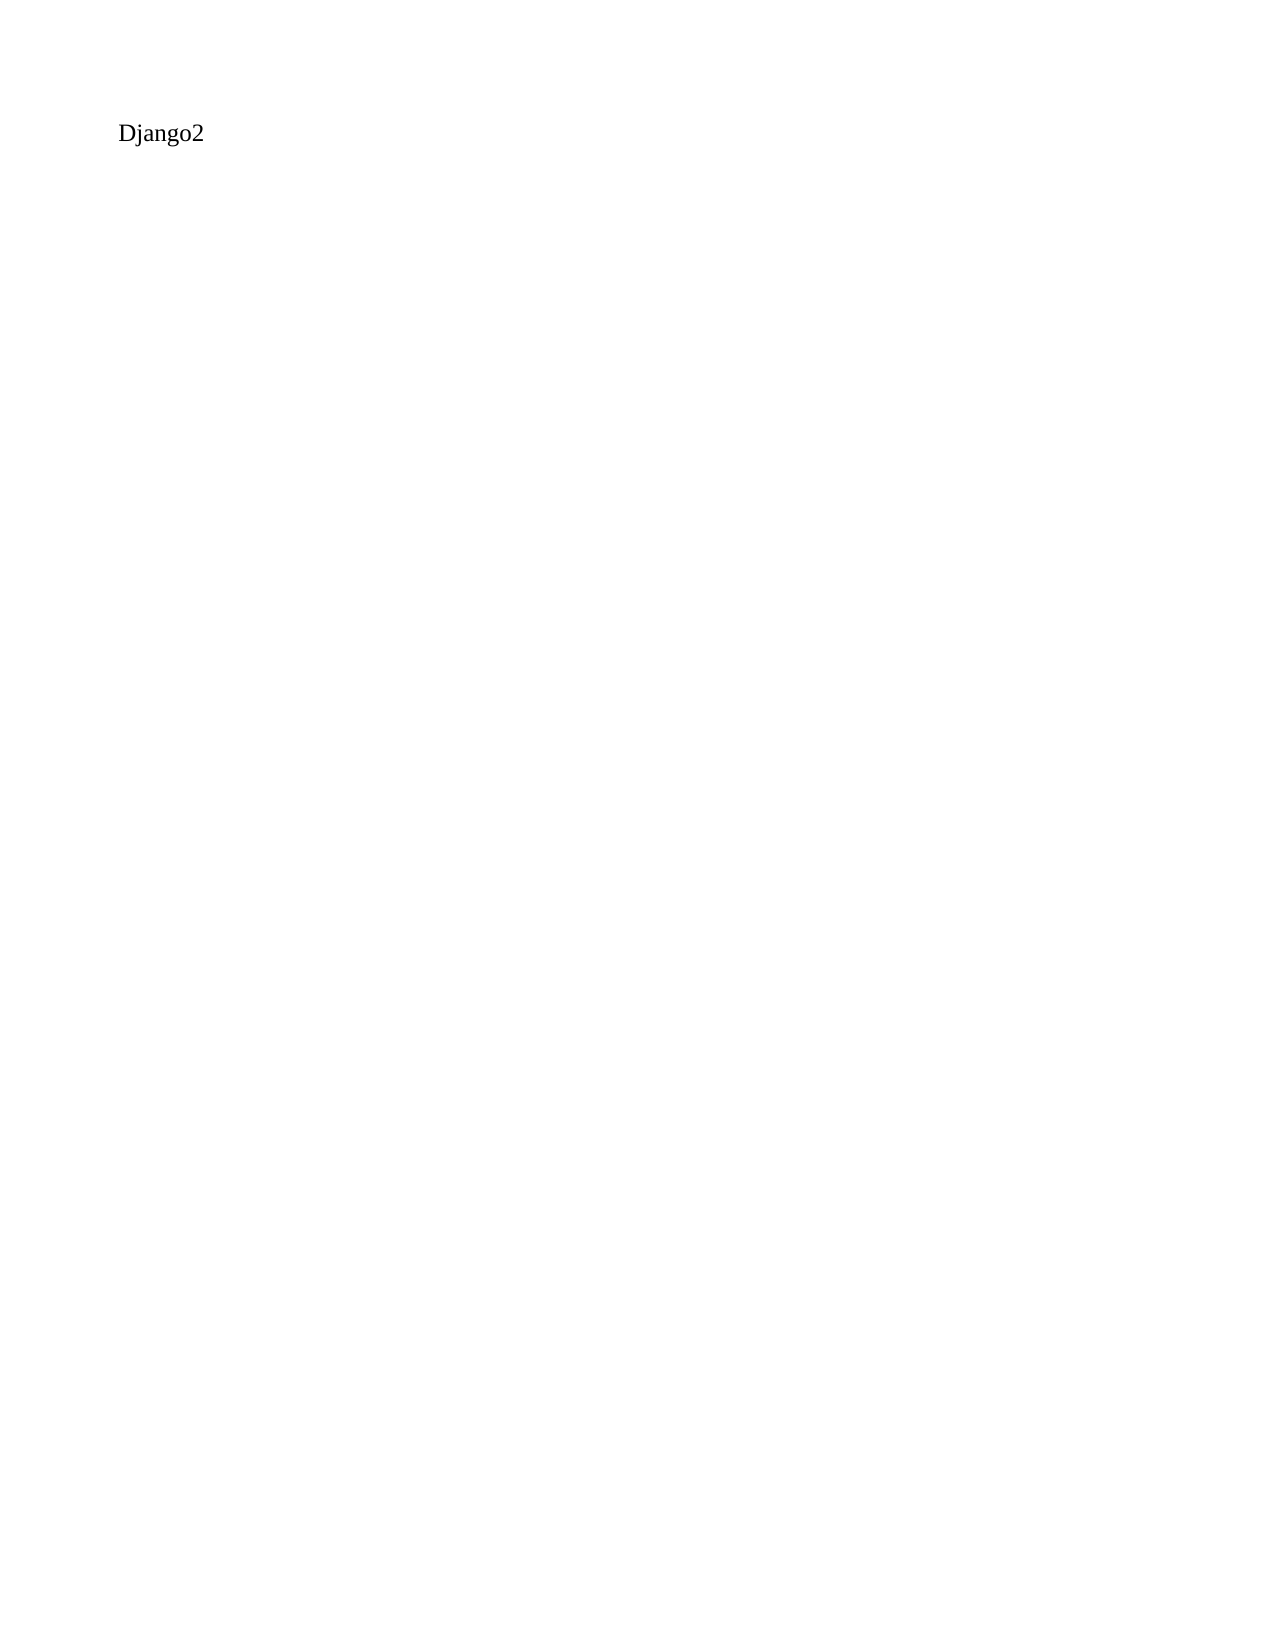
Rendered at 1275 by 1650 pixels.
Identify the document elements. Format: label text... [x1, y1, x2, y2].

text Django2 [118, 118, 1157, 147]
